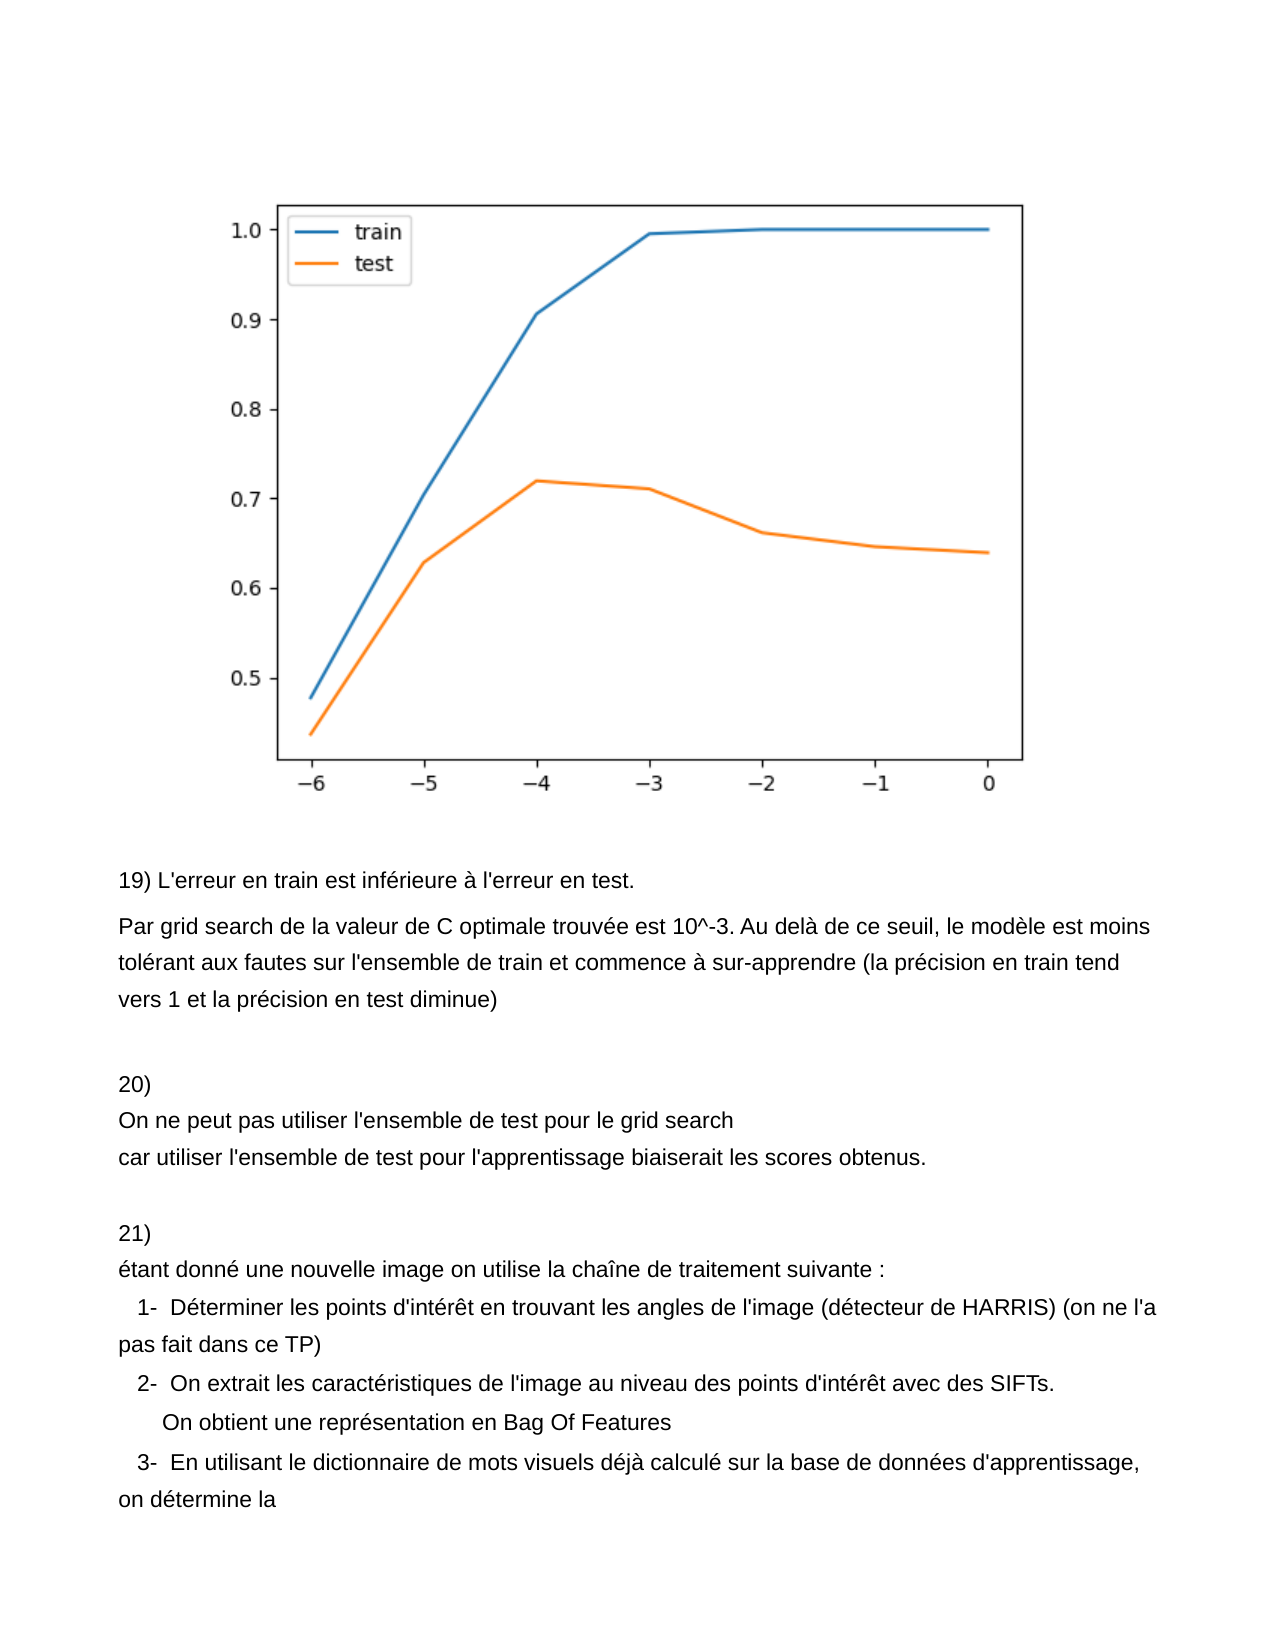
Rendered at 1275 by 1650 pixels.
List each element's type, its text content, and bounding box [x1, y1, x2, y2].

text étant donné une nouvelle image on utilise la chaîne de traitement suivante : [118, 1256, 1157, 1282]
text 20) [118, 1071, 1157, 1097]
text 21) [118, 1220, 1157, 1246]
text car utiliser l'ensemble de test pour l'apprentissage biaiserait les scores obtenus. [118, 1144, 1157, 1170]
picture [157, 118, 1118, 839]
text Par grid search de la valeur de C optimale trouvée est 10^-3. Au delà de ce seuil, le modèle est moins tolérant aux fautes sur l'ensemble de train et commence à sur-apprendre (la précision en train tend vers 1 et la précision en test diminue) [118, 913, 1157, 1012]
text 19) L'erreur en train est inférieure à l'erreur en test. [118, 867, 1157, 893]
text On ne peut pas utiliser l'ensemble de test pour le grid search [118, 1107, 1157, 1134]
text 1- Déterminer les points d'intérêt en trouvant les angles de l'image (détecteur de HARRIS) (on ne l'a pas fait dans ce TP) [118, 1292, 1157, 1358]
text 2- On extrait les caractéristiques de l'image au niveau des points d'intérêt avec des SIFTs. [118, 1368, 1157, 1396]
text 3- En utilisant le dictionnaire de mots visuels déjà calculé sur la base de données d'apprentissage, on détermine la [118, 1447, 1157, 1512]
text On obtient une représentation en Bag Of Features [118, 1407, 1157, 1436]
